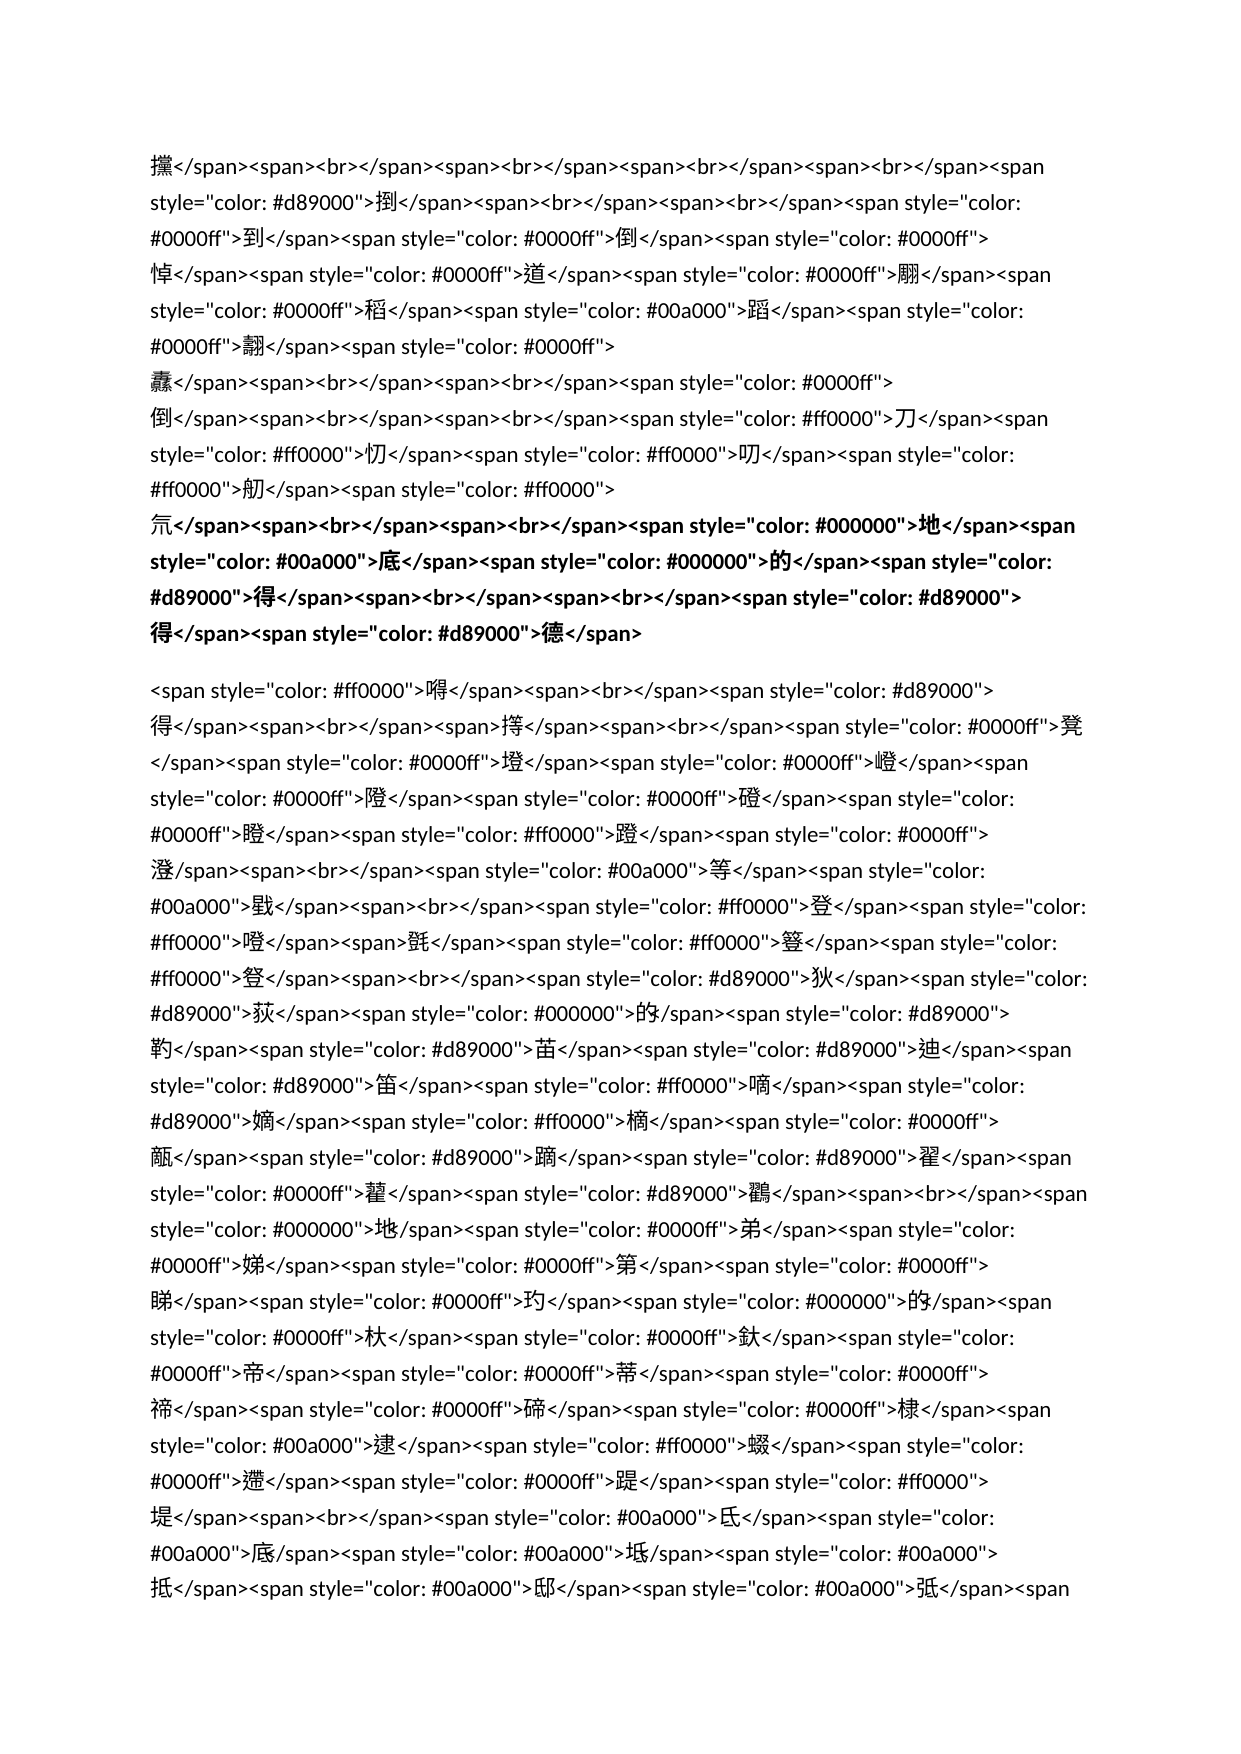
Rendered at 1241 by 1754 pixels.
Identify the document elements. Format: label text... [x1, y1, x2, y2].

text 攩</span><span><br></span><span><br></span><span><br></span><span><br></span><span style="color: #d89000">捯</span><span><br></span><span><br></span><span style="color: #0000ff">到</span><span style="color: #0000ff">倒</span><span style="color: #0000ff">悼</span><span style="color: #0000ff">道</span><span style="color: #0000ff">翢</span><span style="color: #0000ff">稻</span><span style="color: #00a000">蹈</span><span style="color: #0000ff">翿</span><span style="color: #0000ff">纛</span><span><br></span><span><br></span><span style="color: #0000ff">倒</span><span><br></span><span><br></span><span style="color: #ff0000">刀</span><span style="color: #ff0000">忉</span><span style="color: #ff0000">叨</span><span style="color: #ff0000">舠</span><span style="color: #ff0000">氘</span><span><br></span><span><br></span><span style="color: #000000">地</span><span style="color: #00a000">底</span><span style="color: #000000">的</span><span style="color: #d89000">得</span><span><br></span><span><br></span><span style="color: #d89000">得</span><span style="color: #d89000">德</span> [150, 150, 1090, 648]
text <span style="color: #ff0000">嘚</span><span><br></span><span style="color: #d89000">得</span><span><br></span><span>㩐</span><span><br></span><span style="color: #0000ff">凳</span><span style="color: #0000ff">墱</span><span style="color: #0000ff">嶝</span><span style="color: #0000ff">隥</span><span style="color: #0000ff">磴</span><span style="color: #0000ff">瞪</span><span style="color: #ff0000">蹬</span><span style="color: #0000ff">澄</span><span><br></span><span style="color: #00a000">等</span><span style="color: #00a000">戥</span><span><br></span><span style="color: #ff0000">登</span><span style="color: #ff0000">噔</span><span>㲪</span><span style="color: #ff0000">簦</span><span style="color: #ff0000">豋</span><span><br></span><span style="color: #d89000">狄</span><span style="color: #d89000">荻</span><span style="color: #000000">的</span><span style="color: #d89000">靮</span><span style="color: #d89000">苖</span><span style="color: #d89000">迪</span><span style="color: #d89000">笛</span><span style="color: #ff0000">嘀</span><span style="color: #d89000">嫡</span><span style="color: #ff0000">樀</span><span style="color: #0000ff">甋</span><span style="color: #d89000">蹢</span><span style="color: #d89000">翟</span><span style="color: #0000ff">藋</span><span style="color: #d89000">鸐</span><span><br></span><span style="color: #000000">地</span><span style="color: #0000ff">弟</span><span style="color: #0000ff">娣</span><span style="color: #0000ff">第</span><span style="color: #0000ff">睇</span><span style="color: #0000ff">玓</span><span style="color: #000000">的</span><span style="color: #0000ff">杕</span><span style="color: #0000ff">釱</span><span style="color: #0000ff">帝</span><span style="color: #0000ff">蒂</span><span style="color: #0000ff">禘</span><span style="color: #0000ff">碲</span><span style="color: #0000ff">棣</span><span style="color: #00a000">逮</span><span style="color: #ff0000">蝃</span><span style="color: #0000ff">遰</span><span style="color: #0000ff">踶</span><span style="color: #ff0000">堤</span><span><br></span><span style="color: #00a000">氐</span><span style="color: #00a000">底</span><span style="color: #00a000">坻</span><span style="color: #00a000">抵</span><span style="color: #00a000">邸</span><span style="color: #00a000">弤</span><span [150, 674, 1090, 1604]
